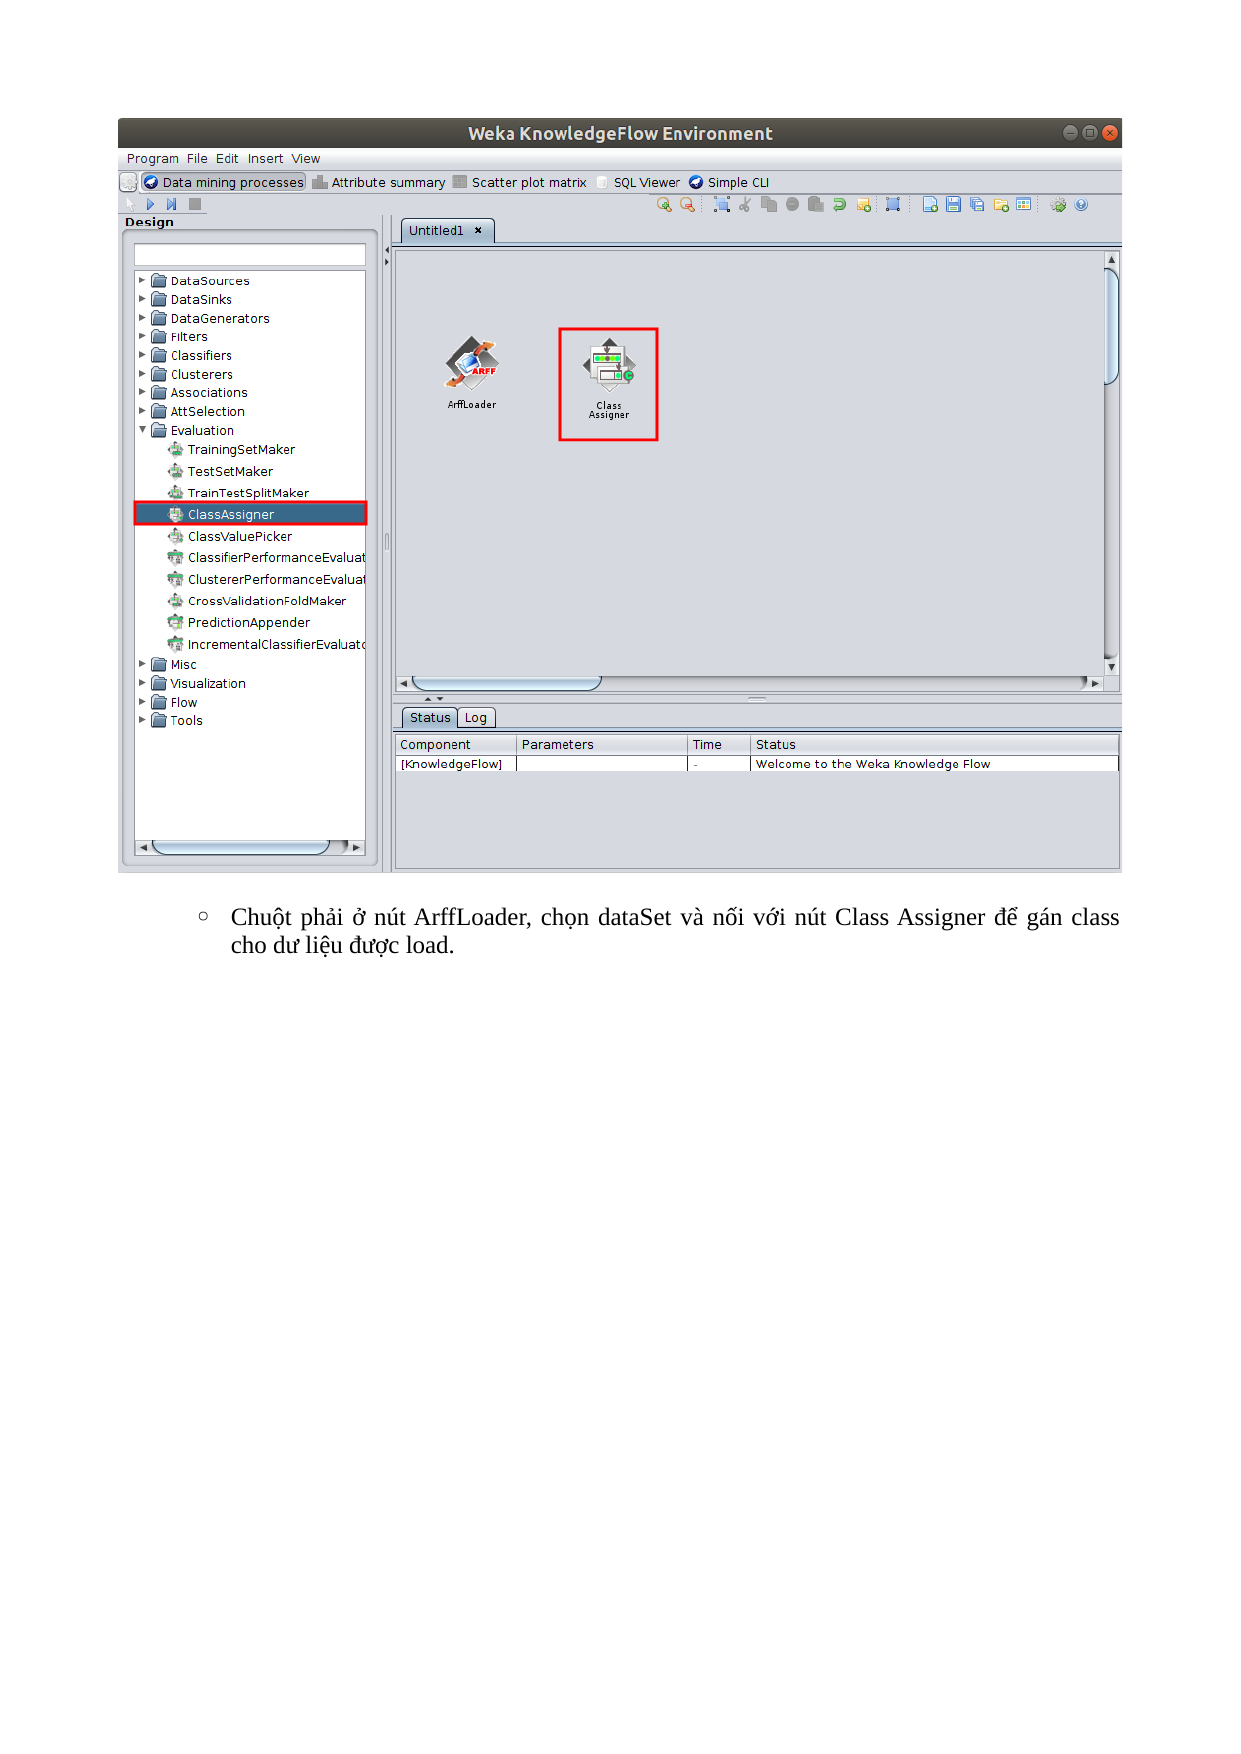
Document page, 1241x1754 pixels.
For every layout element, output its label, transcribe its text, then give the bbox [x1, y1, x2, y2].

picture [118, 118, 1123, 873]
list Chuột phải ở nút ArffLoader, chọn dataSet và nối với nút Class Assigner để gán class cho dư liệu được load. [193, 902, 1122, 959]
